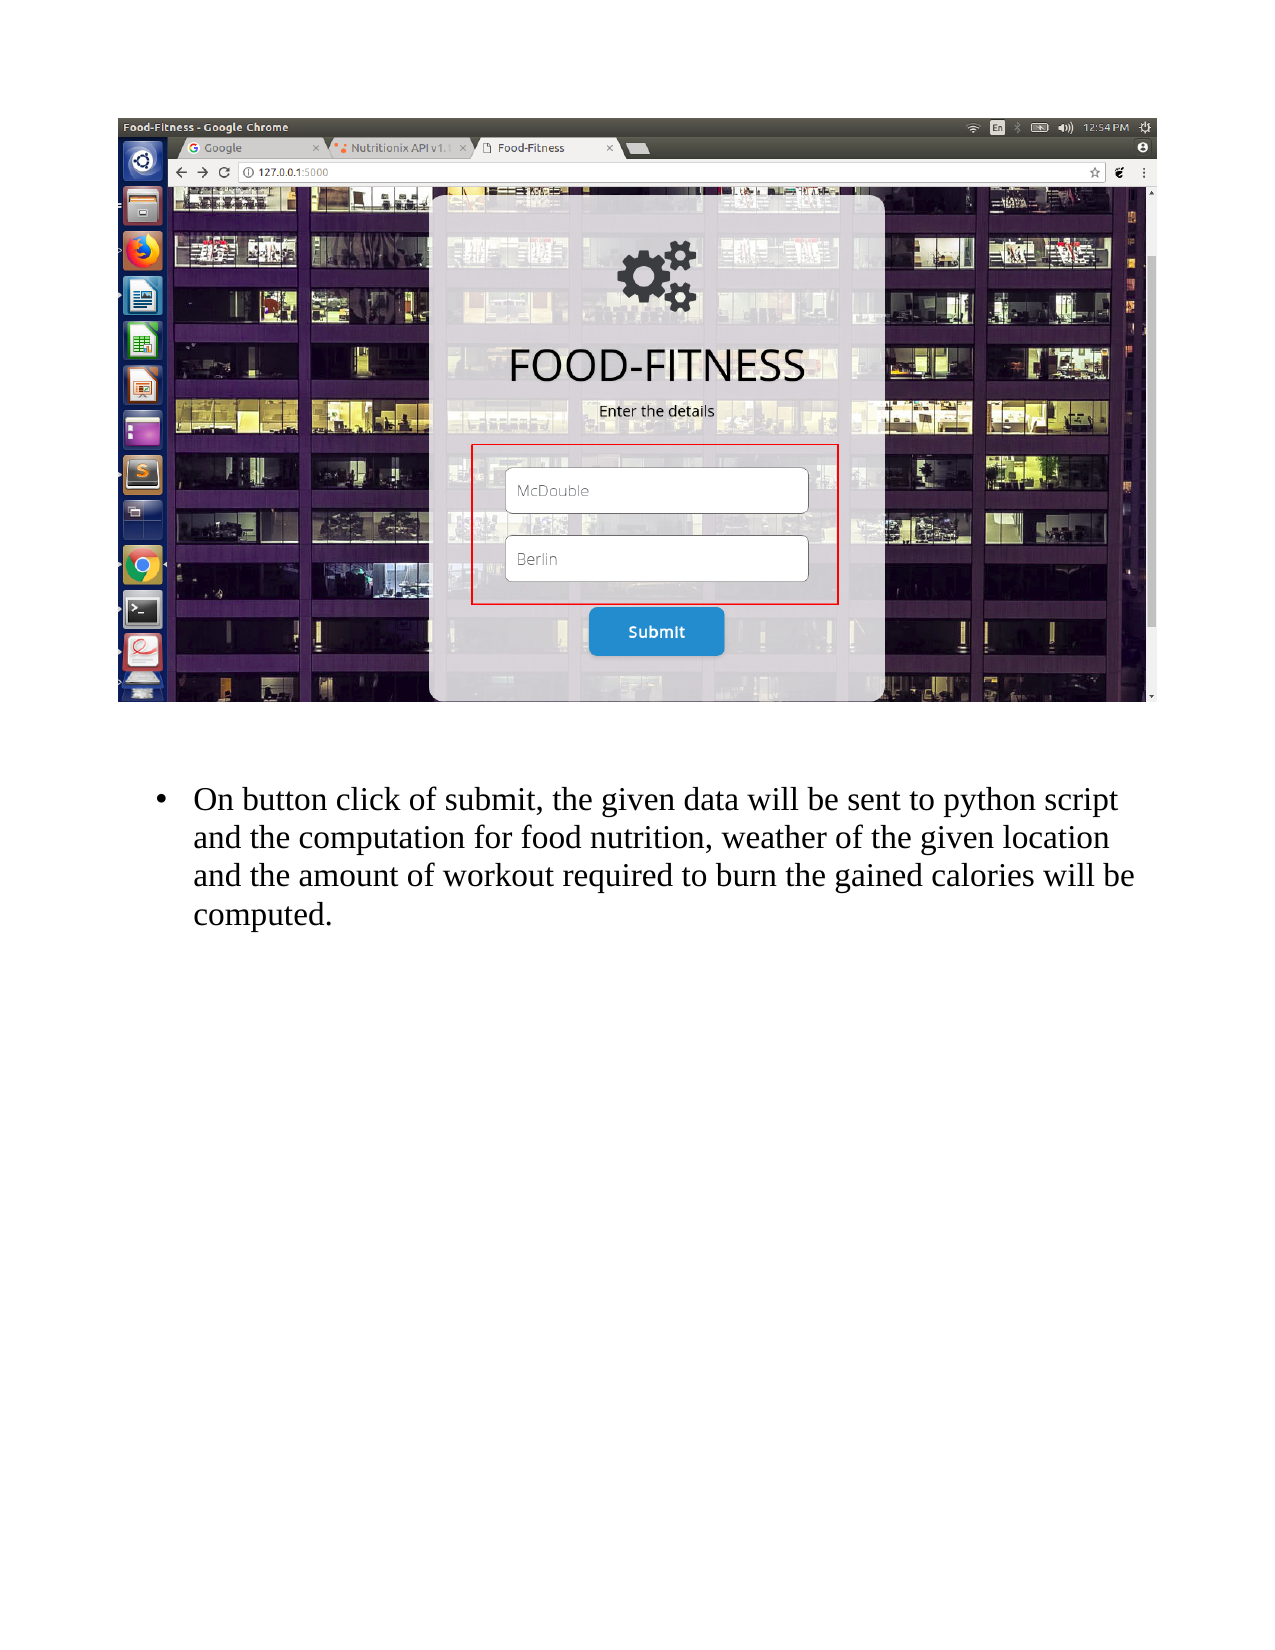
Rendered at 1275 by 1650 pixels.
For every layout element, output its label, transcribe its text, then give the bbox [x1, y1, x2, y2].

picture [118, 118, 1157, 702]
list On button click of submit, the given data will be sent to python script and the computation for food nutrition, weather of the given location and the amount of workout required to burn the gained calories will be computed. [156, 779, 1157, 932]
